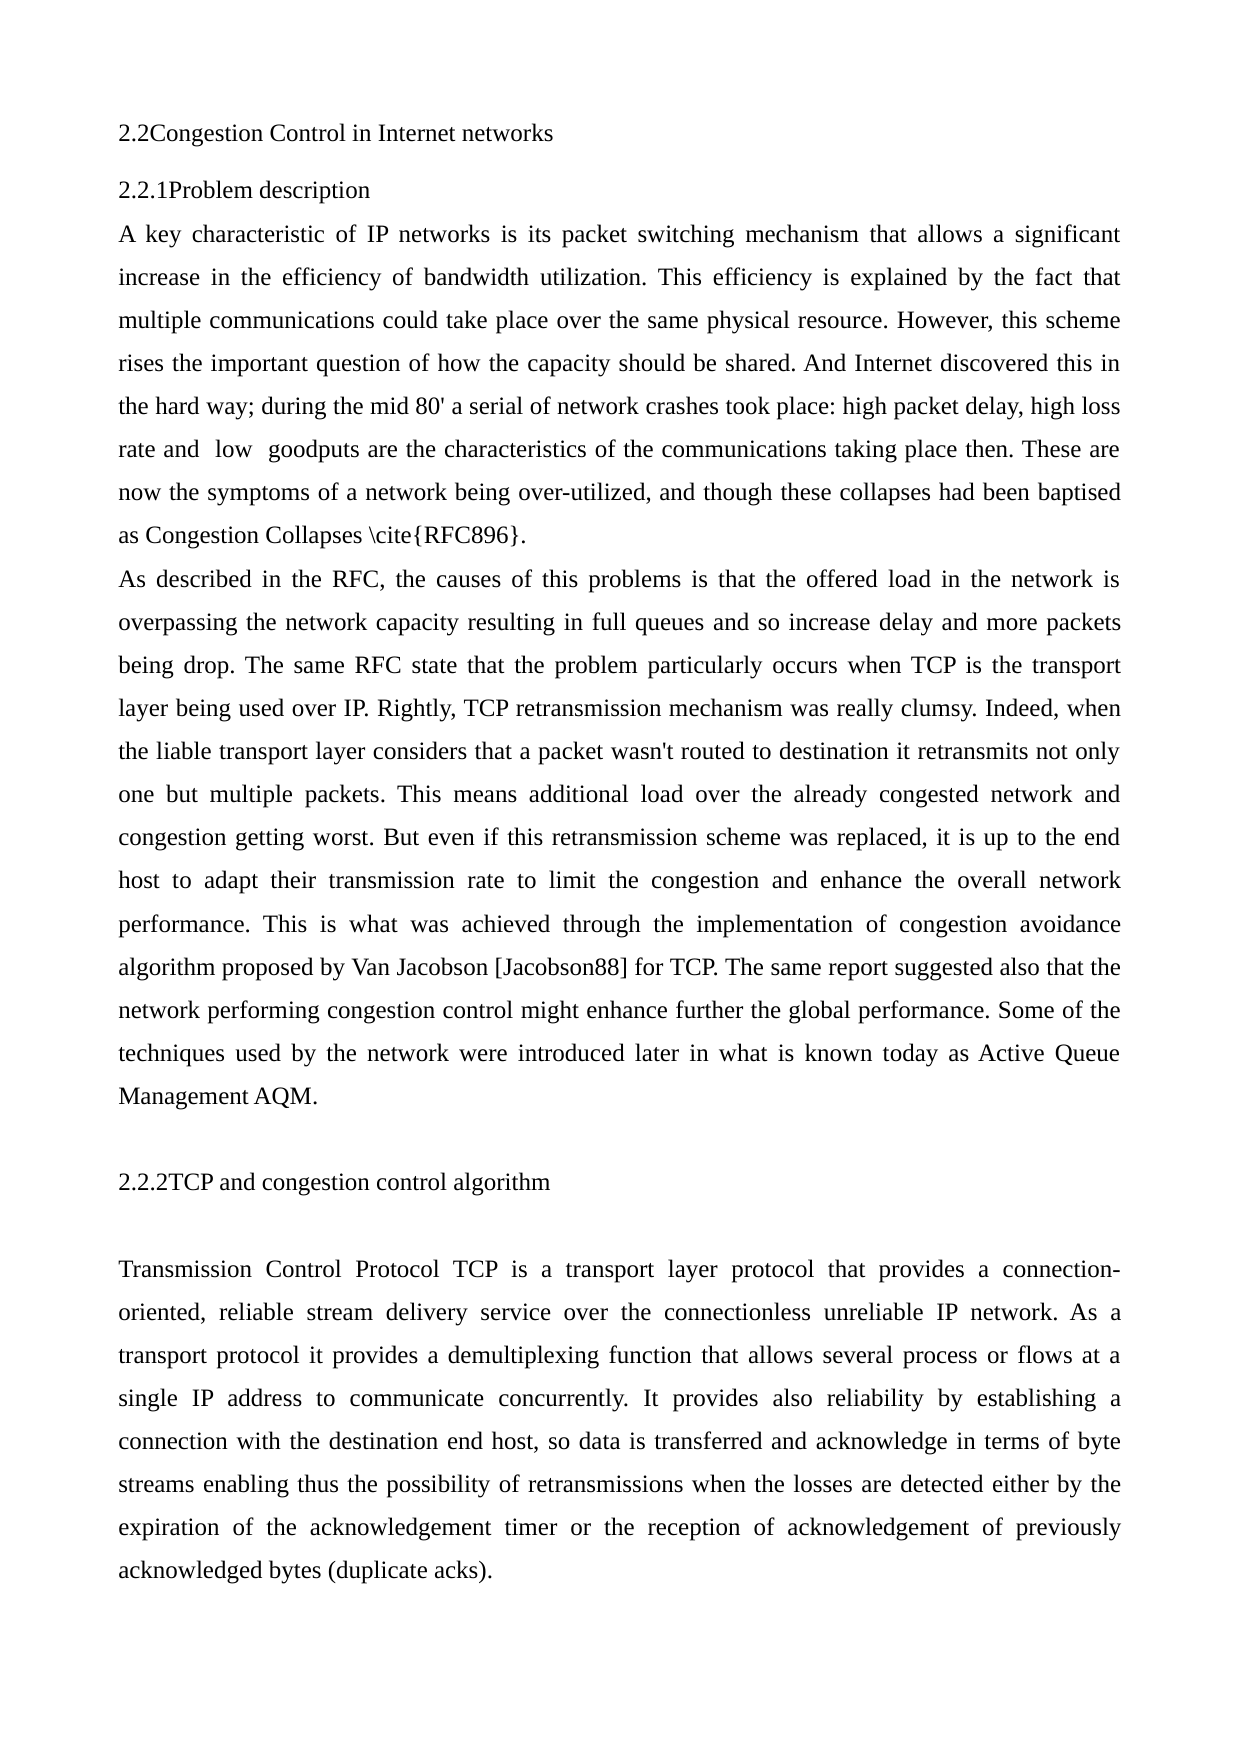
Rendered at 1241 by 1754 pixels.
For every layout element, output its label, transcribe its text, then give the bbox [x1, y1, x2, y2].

text As described in the RFC, the causes of this problems is that the offered load in the network is overpassing the network capacity resulting in full queues and so increase delay and more packets being drop. The same RFC state that the problem particularly occurs when TCP is the transport layer being used over IP. Rightly, TCP retransmission mechanism was really clumsy. Indeed, when the liable transport layer considers that a packet wasn't routed to destination it retransmits not only one but multiple packets. This means additional load over the already congested network and congestion getting worst. But even if this retransmission scheme was replaced, it is up to the end host to adapt their transmission rate to limit the congestion and enhance the overall network performance. This is what was achieved through the implementation of congestion avoidance algorithm proposed by Van Jacobson [Jacobson88] for TCP. The same report suggested also that the network performing congestion control might enhance further the global performance. Some of the techniques used by the network were introduced later in what is known today as Active Queue Management AQM. [118, 564, 1122, 1110]
text A key characteristic of IP networks is its packet switching mechanism that allows a significant increase in the efficiency of bandwidth utilization. This efficiency is explained by the fact that multiple communications could take place over the same physical resource. However, this scheme rises the important question of how the capacity should be shared. And Internet discovered this in the hard way; during the mid 80' a serial of network crashes took place: high packet delay, high loss rate and low goodputs are the characteristics of the communications taking place then. These are now the symptoms of a network being over-utilized, and though these collapses had been baptised as Congestion Collapses \cite{RFC896}. [118, 219, 1122, 549]
text Transmission Control Protocol TCP is a transport layer protocol that provides a connection-oriented, reliable stream delivery service over the connectionless unreliable IP network. As a transport protocol it provides a demultiplexing function that allows several process or flows at a single IP address to communicate concurrently. It provides also reliability by establishing a connection with the destination end host, so data is transferred and acknowledge in terms of byte streams enabling thus the possibility of retransmissions when the losses are detected either by the expiration of the acknowledgement timer or the reception of acknowledgement of previously acknowledged bytes (duplicate acks). [118, 1254, 1122, 1584]
text 2.2Congestion Control in Internet networks [118, 118, 1122, 147]
text 2.2.2TCP and congestion control algorithm [118, 1167, 1122, 1196]
text 2.2.1Problem description [118, 176, 1122, 204]
